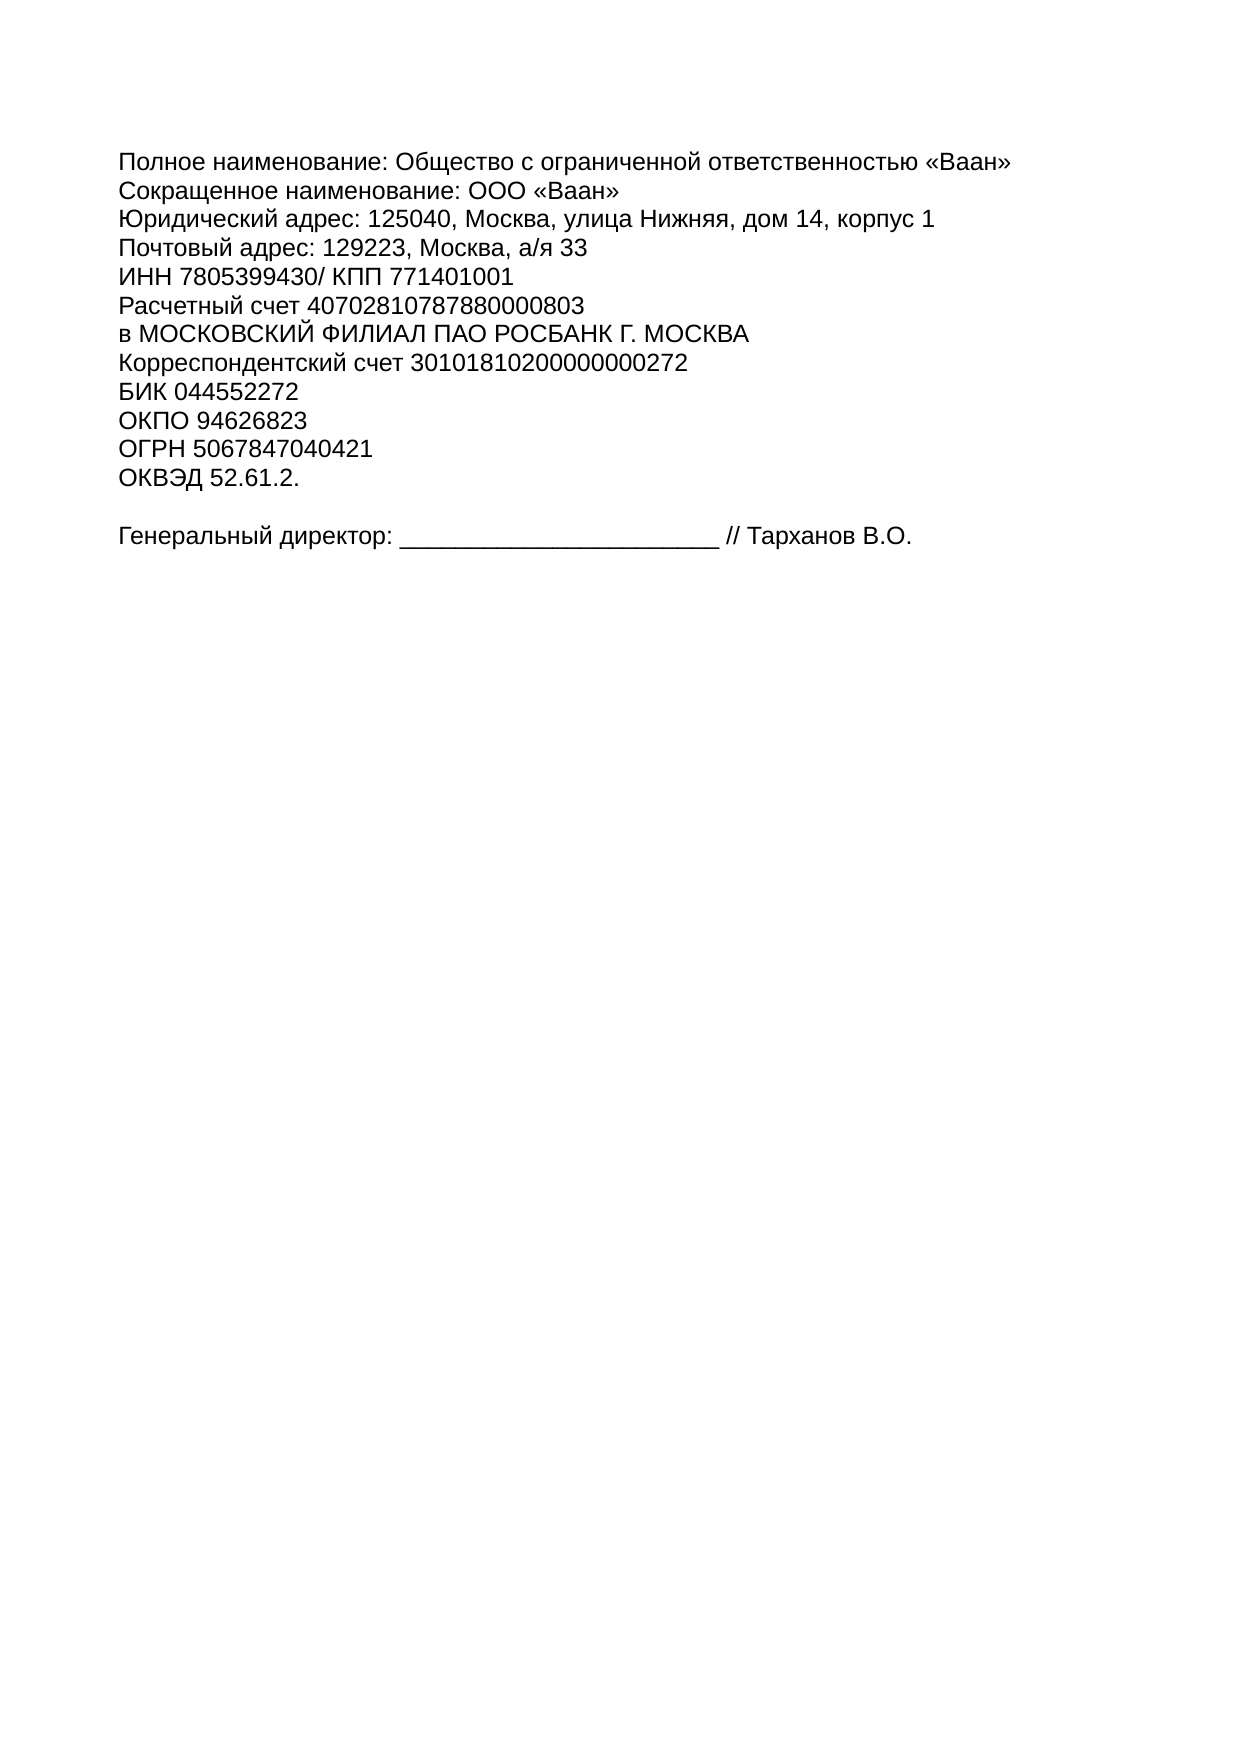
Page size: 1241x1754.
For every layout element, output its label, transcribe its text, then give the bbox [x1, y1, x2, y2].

text Почтовый адрес: 129223, Москва, а/я 33 [118, 233, 1122, 262]
text ИНН 7805399430/ КПП 771401001 [118, 262, 1122, 291]
text ОКПО 94626823 [118, 406, 1122, 434]
text Расчетный счет 40702810787880000803 [118, 291, 1122, 319]
text Юридический адрес: 125040, Москва, улица Нижняя, дом 14, корпус 1 [118, 204, 1122, 233]
text ОГРН 5067847040421 [118, 434, 1122, 463]
text Полное наименование: Общество с ограниченной ответственностью «Ваан» [118, 147, 1122, 176]
text в МОСКОВСКИЙ ФИЛИАЛ ПАО РОСБАНК Г. МОСКВА [118, 319, 1122, 348]
text Сокращенное наименование: ООО «Ваан» [118, 176, 1122, 204]
text Генеральный директор: _______________________ // Тарханов В.О. [118, 521, 1122, 549]
text Корреспондентский счет 30101810200000000272 [118, 348, 1122, 377]
text БИК 044552272 [118, 377, 1122, 406]
text ОКВЭД 52.61.2. [118, 463, 1122, 492]
